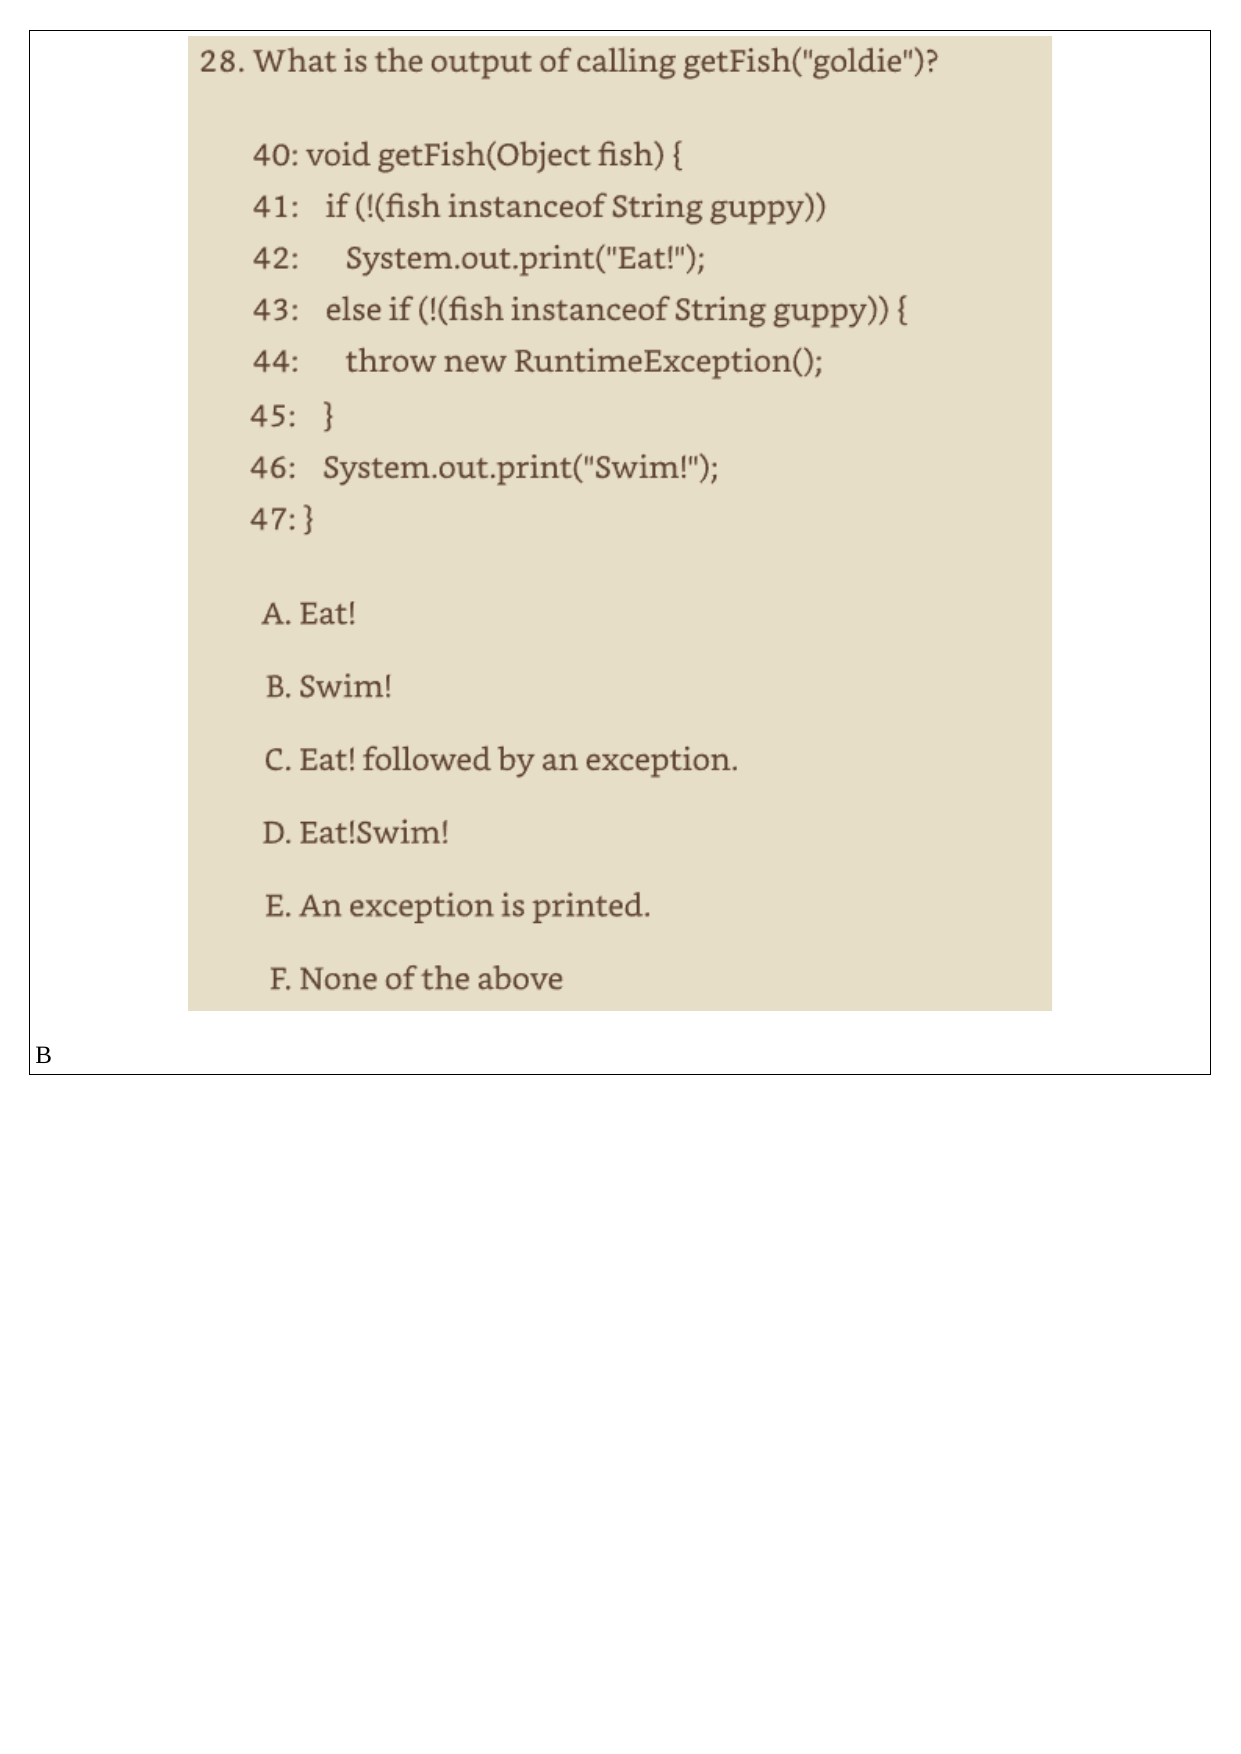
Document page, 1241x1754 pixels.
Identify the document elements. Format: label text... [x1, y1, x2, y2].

table_cell B [30, 31, 1210, 1074]
picture [188, 36, 1053, 1011]
